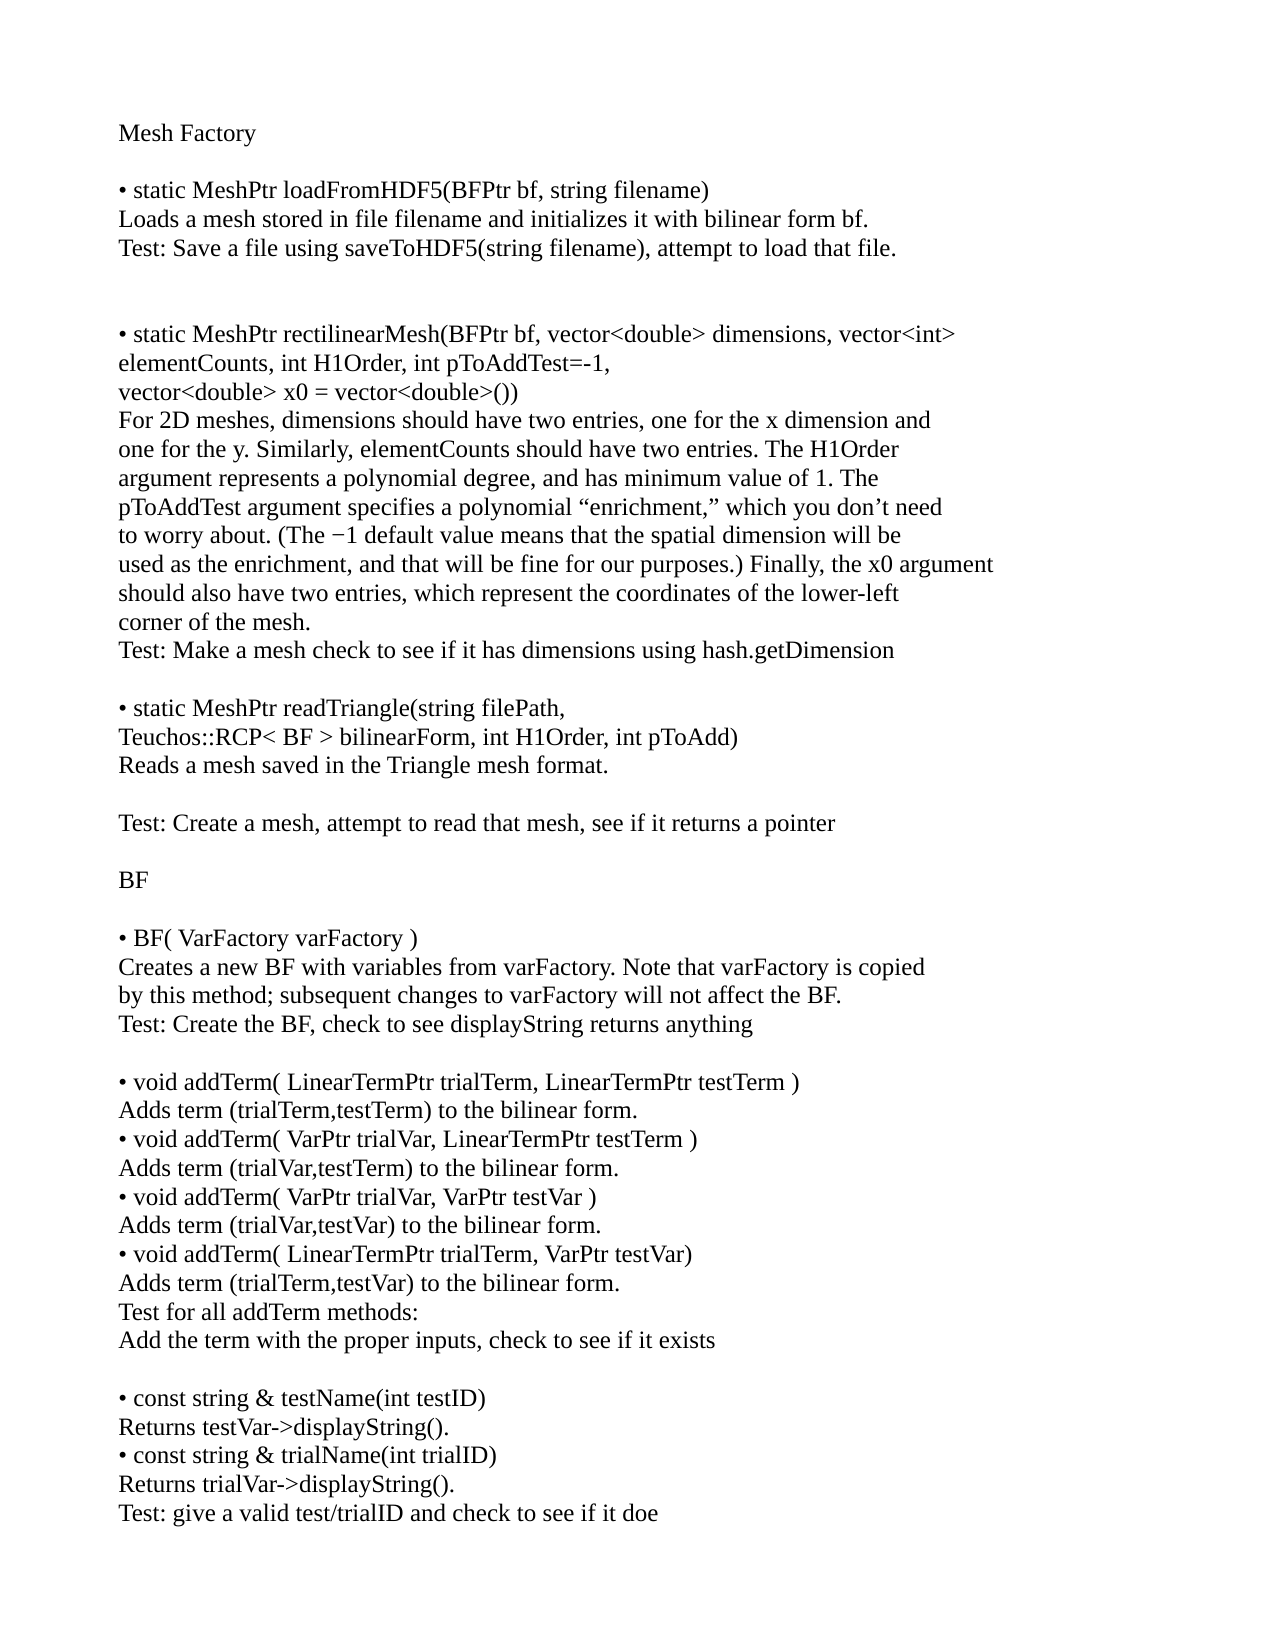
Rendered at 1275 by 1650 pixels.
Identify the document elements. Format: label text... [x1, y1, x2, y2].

text should also have two entries, which represent the coordinates of the lower-left [118, 578, 1157, 607]
text Returns testVar->displayString(). [118, 1412, 1157, 1441]
text Test: Create a mesh, attempt to read that mesh, see if it returns a pointer [118, 808, 1157, 837]
text Test: Create the BF, check to see displayString returns anything [118, 1009, 1157, 1038]
text to worry about. (The −1 default value means that the spatial dimension will be [118, 521, 1157, 549]
text Test: Save a file using saveToHDF5(string filename), attempt to load that file. [118, 233, 1157, 262]
text • const string & trialName(int trialID) [118, 1441, 1157, 1469]
text Test: give a valid test/trialID and check to see if it doe [118, 1498, 1157, 1527]
text • const string & testName(int testID) [118, 1383, 1157, 1412]
text For 2D meshes, dimensions should have two entries, one for the x dimension and [118, 406, 1157, 434]
text vector<double> x0 = vector<double>()) [118, 377, 1157, 406]
text one for the y. Similarly, elementCounts should have two entries. The H1Order [118, 434, 1157, 463]
text Reads a mesh saved in the Triangle mesh format. [118, 751, 1157, 779]
text • void addTerm( LinearTermPtr trialTerm, LinearTermPtr testTerm ) [118, 1067, 1157, 1096]
text BF [118, 866, 1157, 894]
text • void addTerm( LinearTermPtr trialTerm, VarPtr testVar) [118, 1239, 1157, 1268]
text pToAddTest argument specifies a polynomial “enrichment,” which you don’t need [118, 492, 1157, 521]
text used as the enrichment, and that will be fine for our purposes.) Finally, the x0 argument [118, 549, 1157, 578]
text Add the term with the proper inputs, check to see if it exists [118, 1326, 1157, 1354]
text • static MeshPtr readTriangle(string filePath, [118, 693, 1157, 722]
text Adds term (trialTerm,testVar) to the bilinear form. [118, 1268, 1157, 1297]
text • static MeshPtr loadFromHDF5(BFPtr bf, string filename) [118, 176, 1157, 204]
text Creates a new BF with variables from varFactory. Note that varFactory is copied [118, 952, 1157, 981]
text • static MeshPtr rectilinearMesh(BFPtr bf, vector<double> dimensions, vector<int> [118, 319, 1157, 348]
text Returns trialVar->displayString(). [118, 1469, 1157, 1498]
text argument represents a polynomial degree, and has minimum value of 1. The [118, 463, 1157, 492]
text • void addTerm( VarPtr trialVar, LinearTermPtr testTerm ) [118, 1124, 1157, 1153]
text Adds term (trialTerm,testTerm) to the bilinear form. [118, 1096, 1157, 1124]
text • BF( VarFactory varFactory ) [118, 923, 1157, 952]
text Adds term (trialVar,testVar) to the bilinear form. [118, 1211, 1157, 1239]
text Adds term (trialVar,testTerm) to the bilinear form. [118, 1153, 1157, 1182]
text corner of the mesh. [118, 607, 1157, 636]
text • void addTerm( VarPtr trialVar, VarPtr testVar ) [118, 1182, 1157, 1211]
text Loads a mesh stored in file filename and initializes it with bilinear form bf. [118, 204, 1157, 233]
text by this method; subsequent changes to varFactory will not affect the BF. [118, 981, 1157, 1009]
text Test for all addTerm methods: [118, 1297, 1157, 1326]
text Teuchos::RCP< BF > bilinearForm, int H1Order, int pToAdd) [118, 722, 1157, 751]
text Test: Make a mesh check to see if it has dimensions using hash.getDimension [118, 636, 1157, 664]
text elementCounts, int H1Order, int pToAddTest=-1, [118, 348, 1157, 377]
text Mesh Factory [118, 118, 1157, 147]
